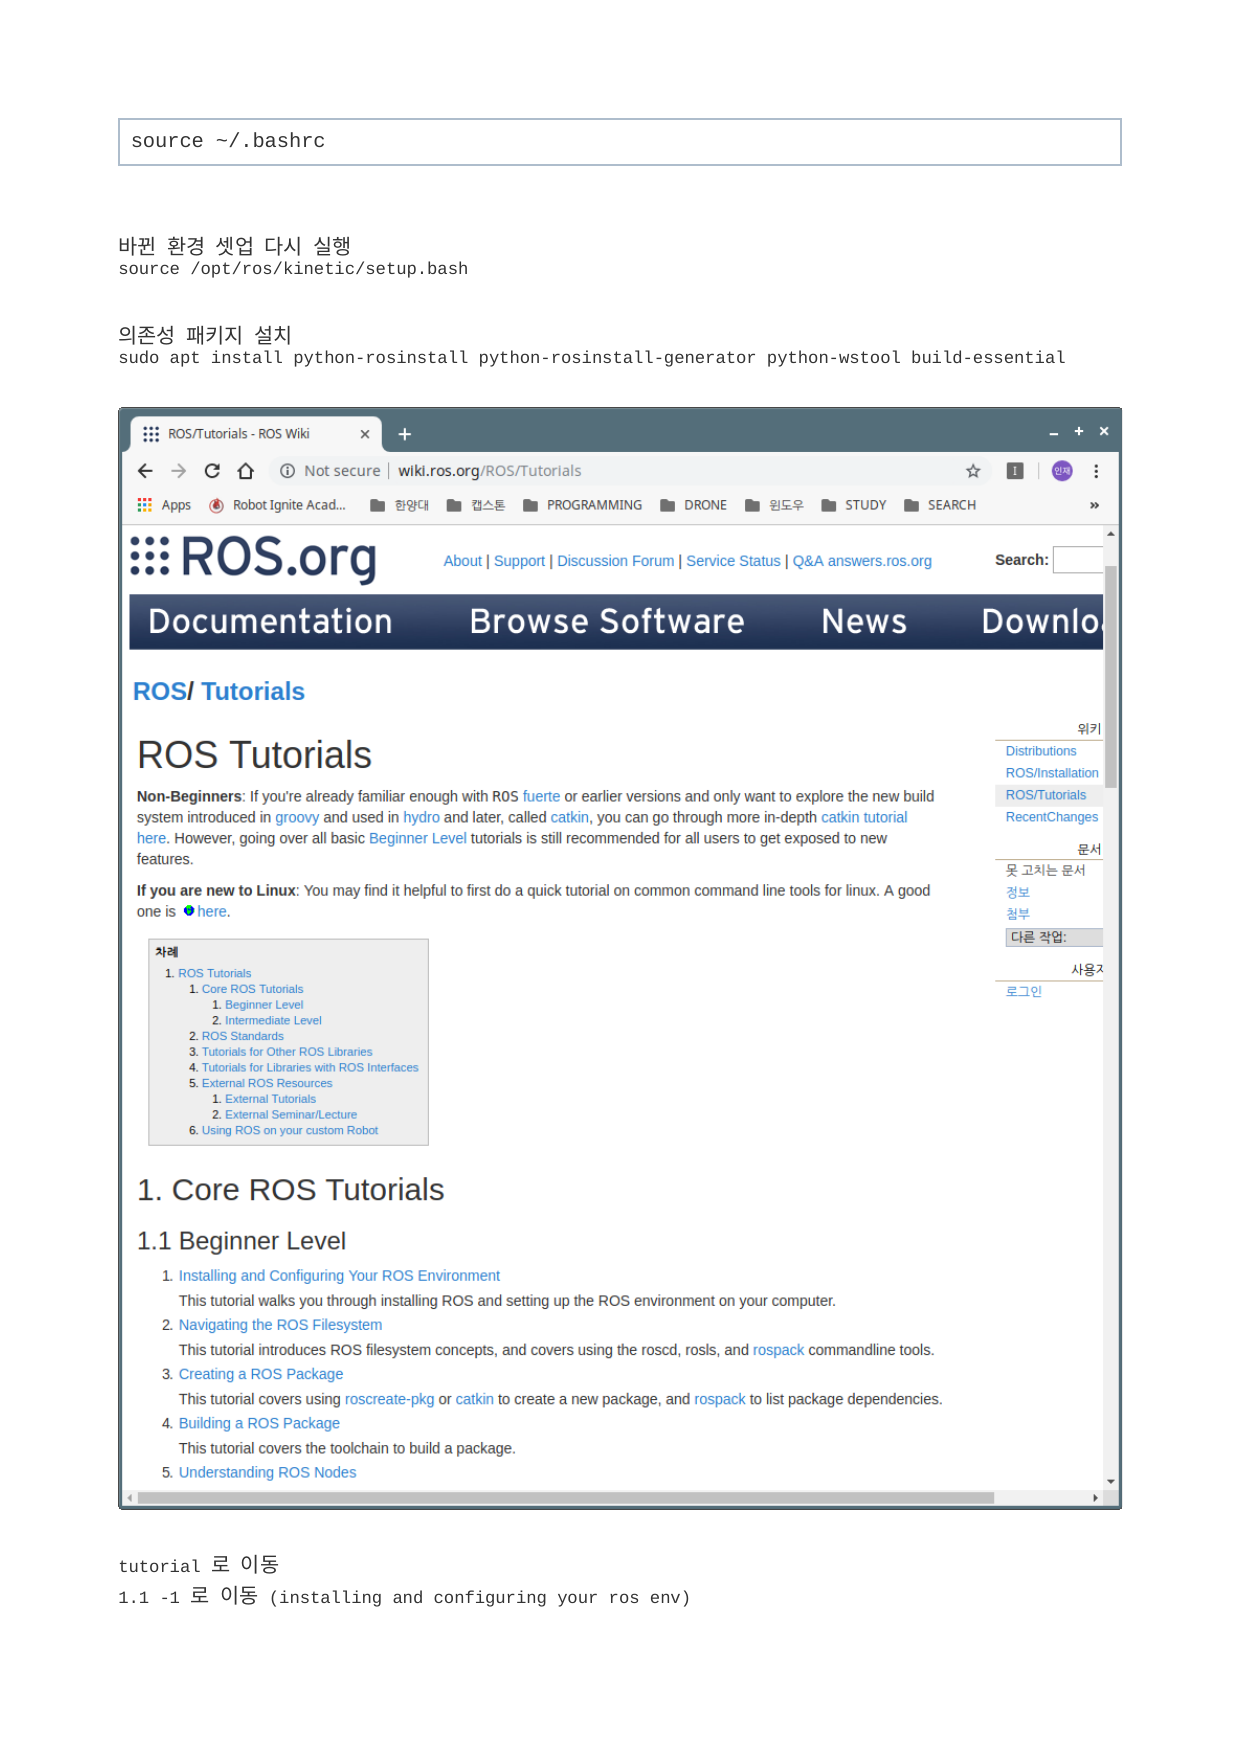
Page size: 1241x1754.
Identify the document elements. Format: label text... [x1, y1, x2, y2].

picture [118, 407, 1123, 1510]
text source ~/.bashrc [120, 120, 1120, 164]
text 의존성 패키지 설치 [118, 319, 1122, 349]
text sudo apt install python-rosinstall python-rosinstall-generator python-wstool build-essential [118, 349, 1122, 369]
text 바뀐 환경 셋업 다시 실행 [118, 230, 1122, 261]
text tutorial 로 이동 [118, 1549, 1122, 1579]
text source /opt/ros/kinetic/setup.bash [118, 261, 1122, 280]
text 1.1 -1 로 이동 (installing and configuring your ros env) [118, 1579, 1122, 1609]
